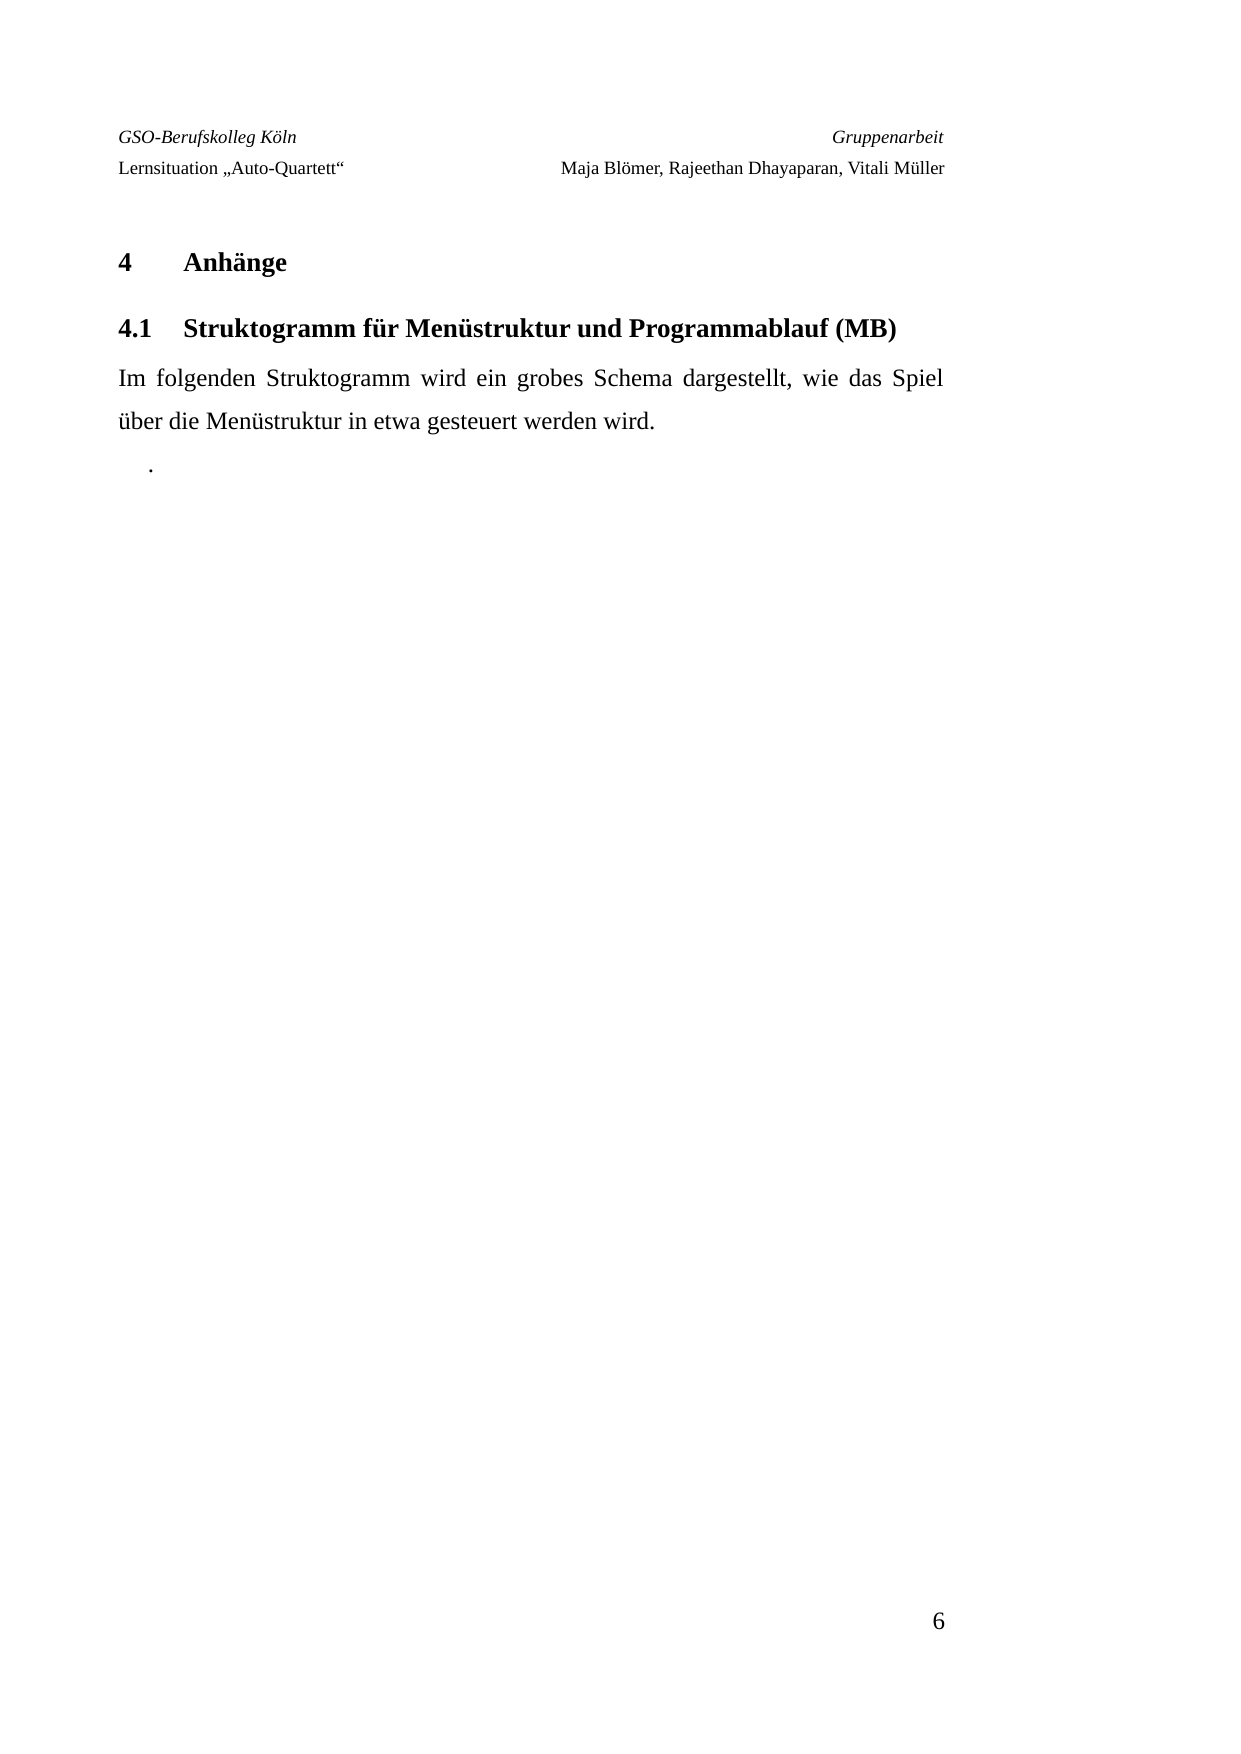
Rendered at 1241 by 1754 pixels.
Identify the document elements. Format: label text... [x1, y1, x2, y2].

subtitle Struktogramm für Menüstruktur und Programmablauf (MB) [118, 309, 945, 345]
subtitle Anhänge [118, 241, 945, 279]
text . [118, 449, 945, 478]
text Im folgenden Struktogramm wird ein grobes Schema dargestellt, wie das Spiel über die Menüstruktur in etwa gesteuert werden wird. [118, 363, 945, 435]
